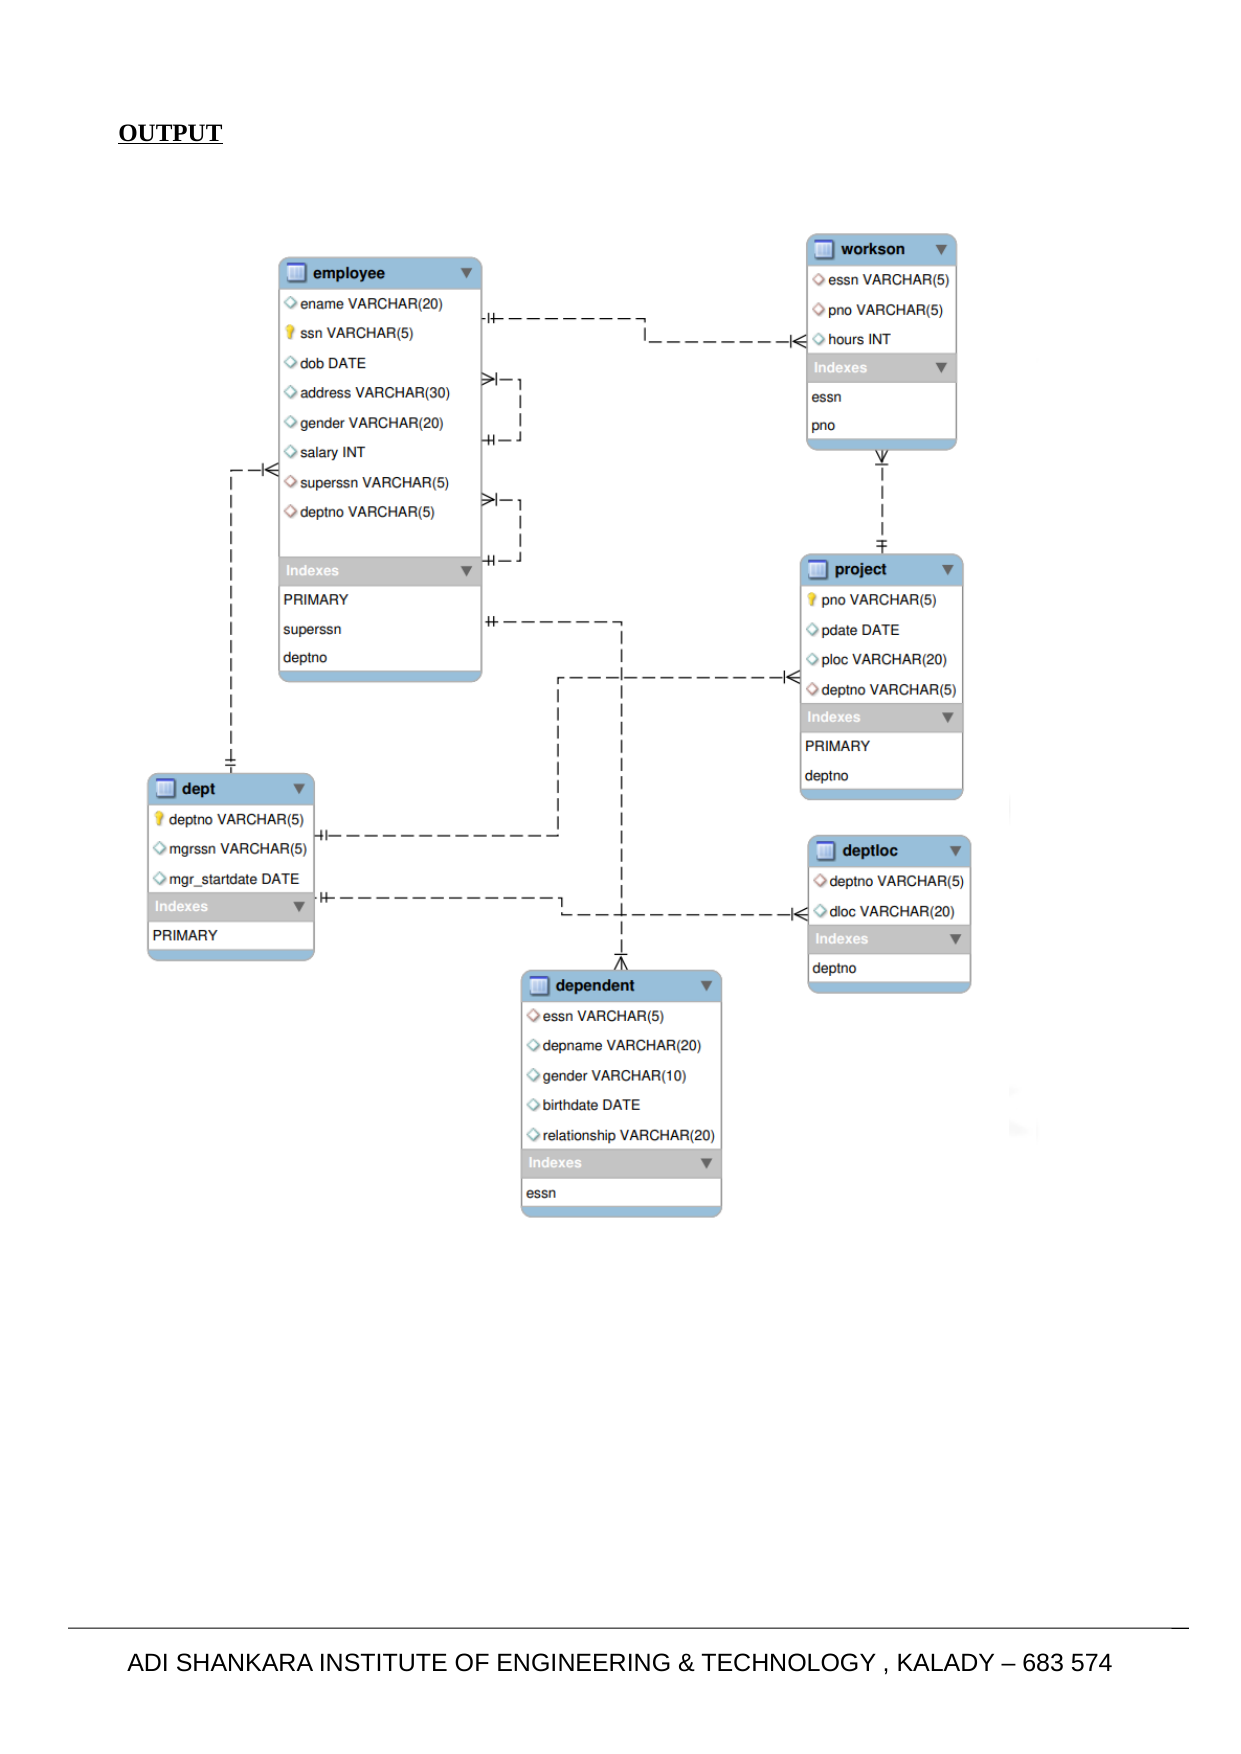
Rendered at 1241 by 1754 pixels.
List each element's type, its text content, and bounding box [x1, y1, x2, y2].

picture [121, 213, 1010, 1236]
text OUTPUT [118, 118, 1122, 147]
